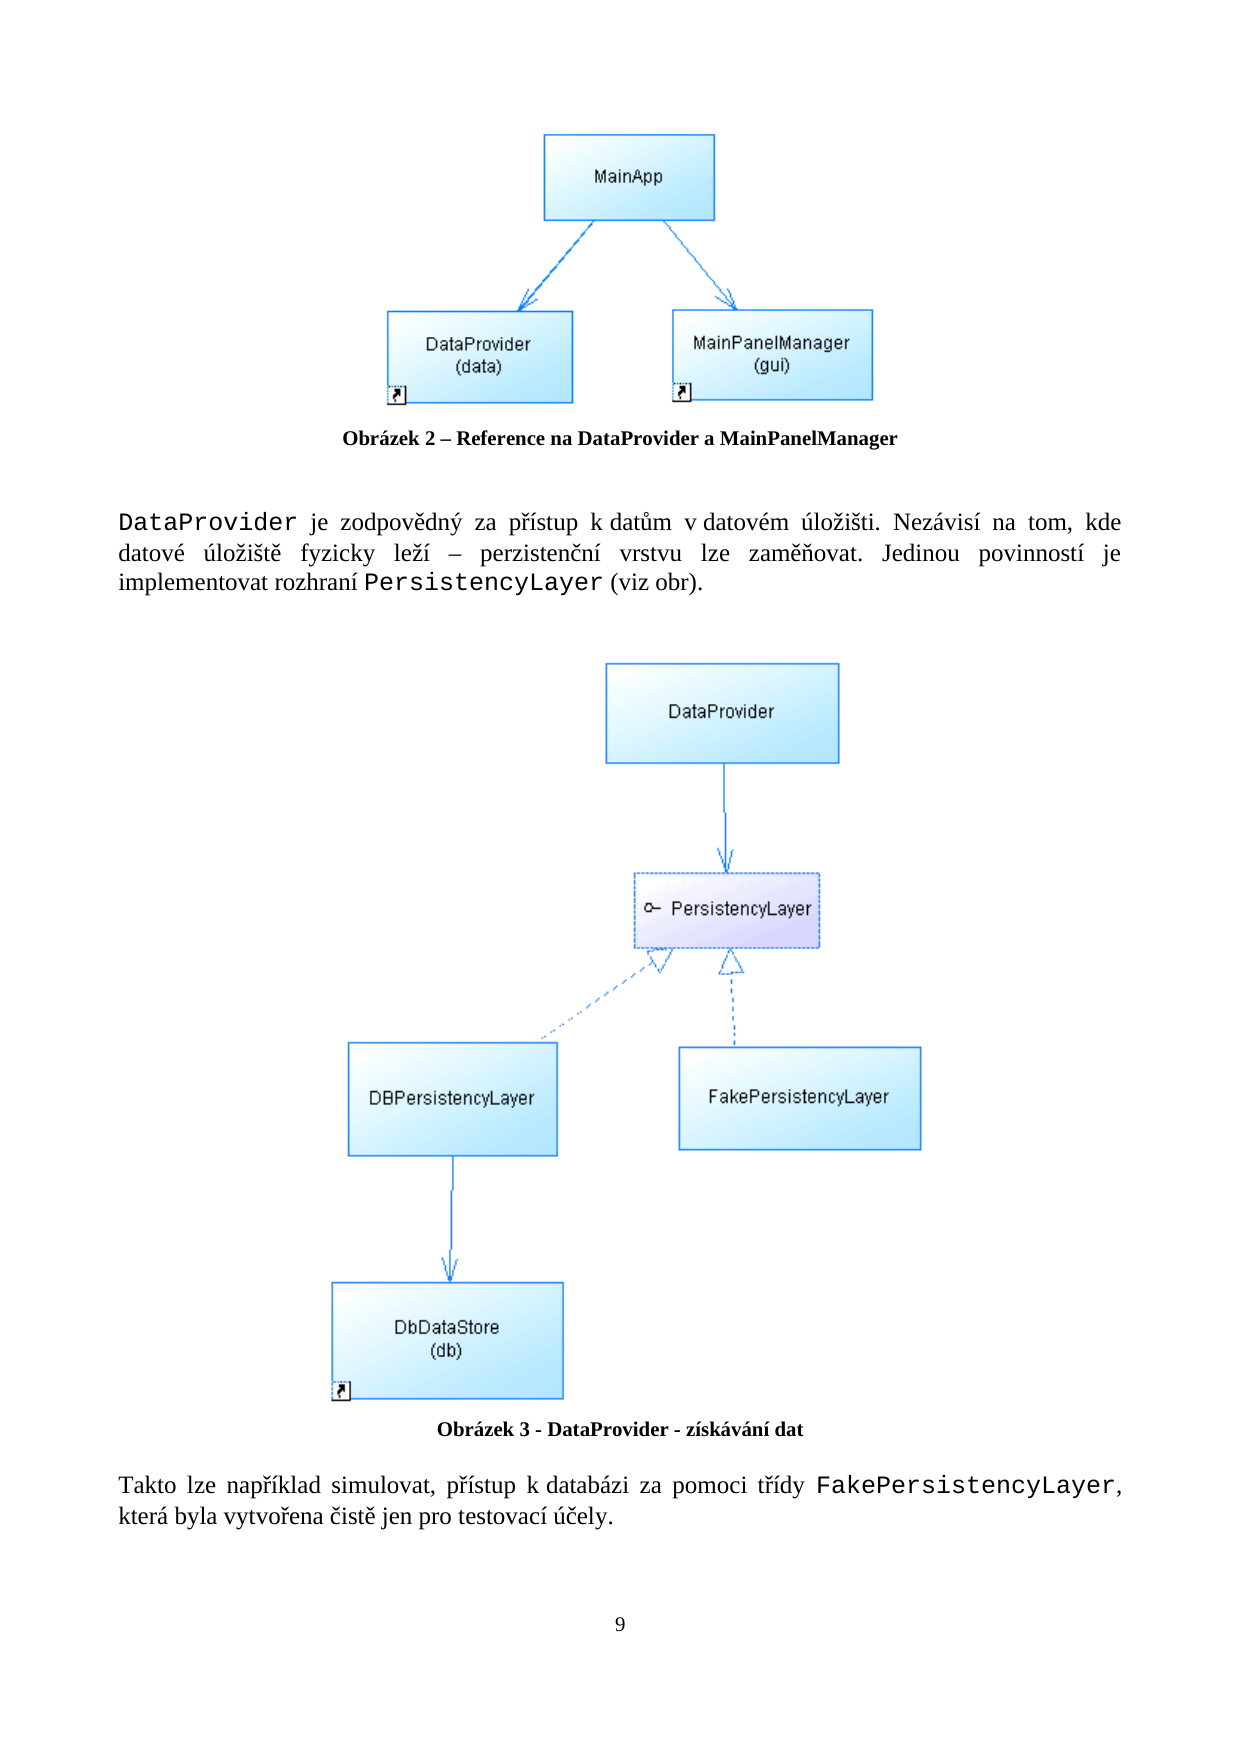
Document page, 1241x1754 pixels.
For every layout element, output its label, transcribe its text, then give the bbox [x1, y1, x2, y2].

picture [290, 648, 950, 1409]
text Obrázek 2 – Reference na DataProvider a MainPanelManager [118, 426, 1122, 450]
text DataProvider je zodpovědný za přístup k datům v datovém úložišti. Nezávisí na tom, kde datové úložiště fyzicky leží – perzistenční vrstvu lze zaměňovat. Jedinou povinností je implementovat rozhraní PersistencyLayer (viz obr). [118, 507, 1122, 598]
text Obrázek 3 - DataProvider - získávání dat [118, 1417, 1122, 1441]
picture [343, 127, 897, 417]
text Takto lze například simulovat, přístup k databázi za pomoci třídy FakePersistencyLayer, která byla vytvořena čistě jen pro testovací účely. [118, 1470, 1122, 1530]
